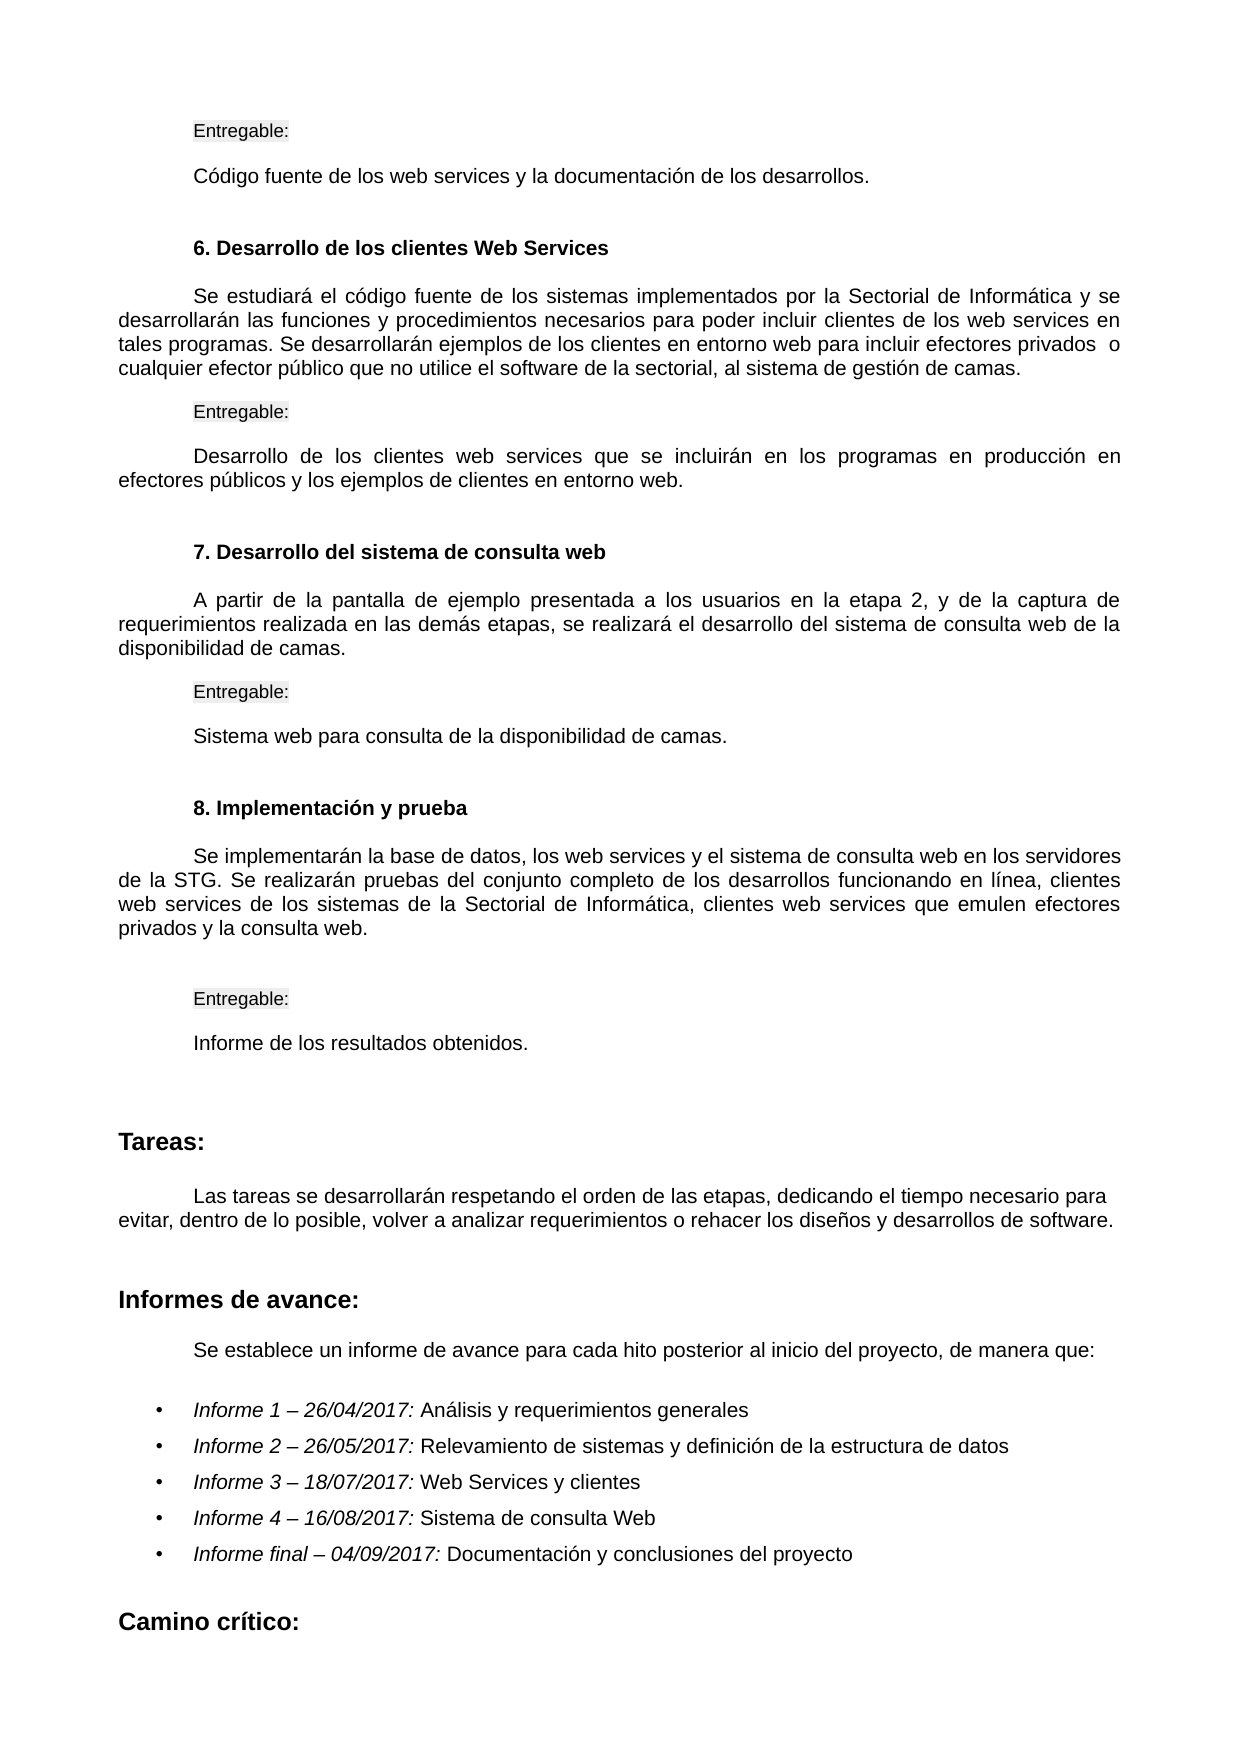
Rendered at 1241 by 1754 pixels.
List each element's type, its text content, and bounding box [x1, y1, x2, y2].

text Informes de avance: [118, 1285, 1122, 1314]
text Se establece un informe de avance para cada hito posterior al inicio del proyecto, de manera que: [118, 1338, 1122, 1362]
list Informe final – 04/09/2017: Documentación y conclusiones del proyecto [156, 1542, 1122, 1566]
text Entregable: [118, 988, 1122, 1009]
text Las tareas se desarrollarán respetando el orden de las etapas, dedicando el tiempo necesario para evitar, dentro de lo posible, volver a analizar requerimientos o rehacer los diseños y desarrollos de software. [118, 1184, 1122, 1232]
text 8. Implementación y prueba [118, 796, 1122, 820]
text Sistema web para consulta de la disponibilidad de camas. [118, 724, 1122, 748]
text Tareas: [118, 1127, 1122, 1156]
text Desarrollo de los clientes web services que se incluirán en los programas en producción en efectores públicos y los ejemplos de clientes en entorno web. [118, 444, 1122, 492]
text Informe de los resultados obtenidos. [118, 1031, 1122, 1055]
text Entregable: [118, 118, 1122, 142]
list Informe 1 – 26/04/2017: Análisis y requerimientos generales [156, 1397, 1122, 1422]
text Entregable: [118, 401, 1122, 422]
text Se implementarán la base de datos, los web services y el sistema de consulta web en los servidores de la STG. Se realizarán pruebas del conjunto completo de los desarrollos funcionando en línea, clientes web services de los sistemas de la Sectorial de Informática, clientes web services que emulen efectores privados y la consulta web. [118, 844, 1122, 940]
text Camino crítico: [118, 1606, 1122, 1635]
text Código fuente de los web services y la documentación de los desarrollos. [118, 164, 1122, 188]
text 7. Desarrollo del sistema de consulta web [118, 540, 1122, 564]
list Informe 4 – 16/08/2017: Sistema de consulta Web [156, 1506, 1122, 1530]
list Informe 2 – 26/05/2017: Relevamiento de sistemas y definición de la estructura de datos [156, 1433, 1122, 1458]
text Entregable: [118, 681, 1122, 703]
text 6. Desarrollo de los clientes Web Services [118, 236, 1122, 259]
list Informe 3 – 18/07/2017: Web Services y clientes [156, 1469, 1122, 1494]
text Se estudiará el código fuente de los sistemas implementados por la Sectorial de Informática y se desarrollarán las funciones y procedimientos necesarios para poder incluir clientes de los web services en tales programas. Se desarrollarán ejemplos de los clientes en entorno web para incluir efectores privados o cualquier efector público que no utilice el software de la sectorial, al sistema de gestión de camas. [118, 283, 1122, 379]
text A partir de la pantalla de ejemplo presentada a los usuarios en la etapa 2, y de la captura de requerimientos realizada en las demás etapas, se realizará el desarrollo del sistema de consulta web de la disponibilidad de camas. [118, 588, 1122, 659]
